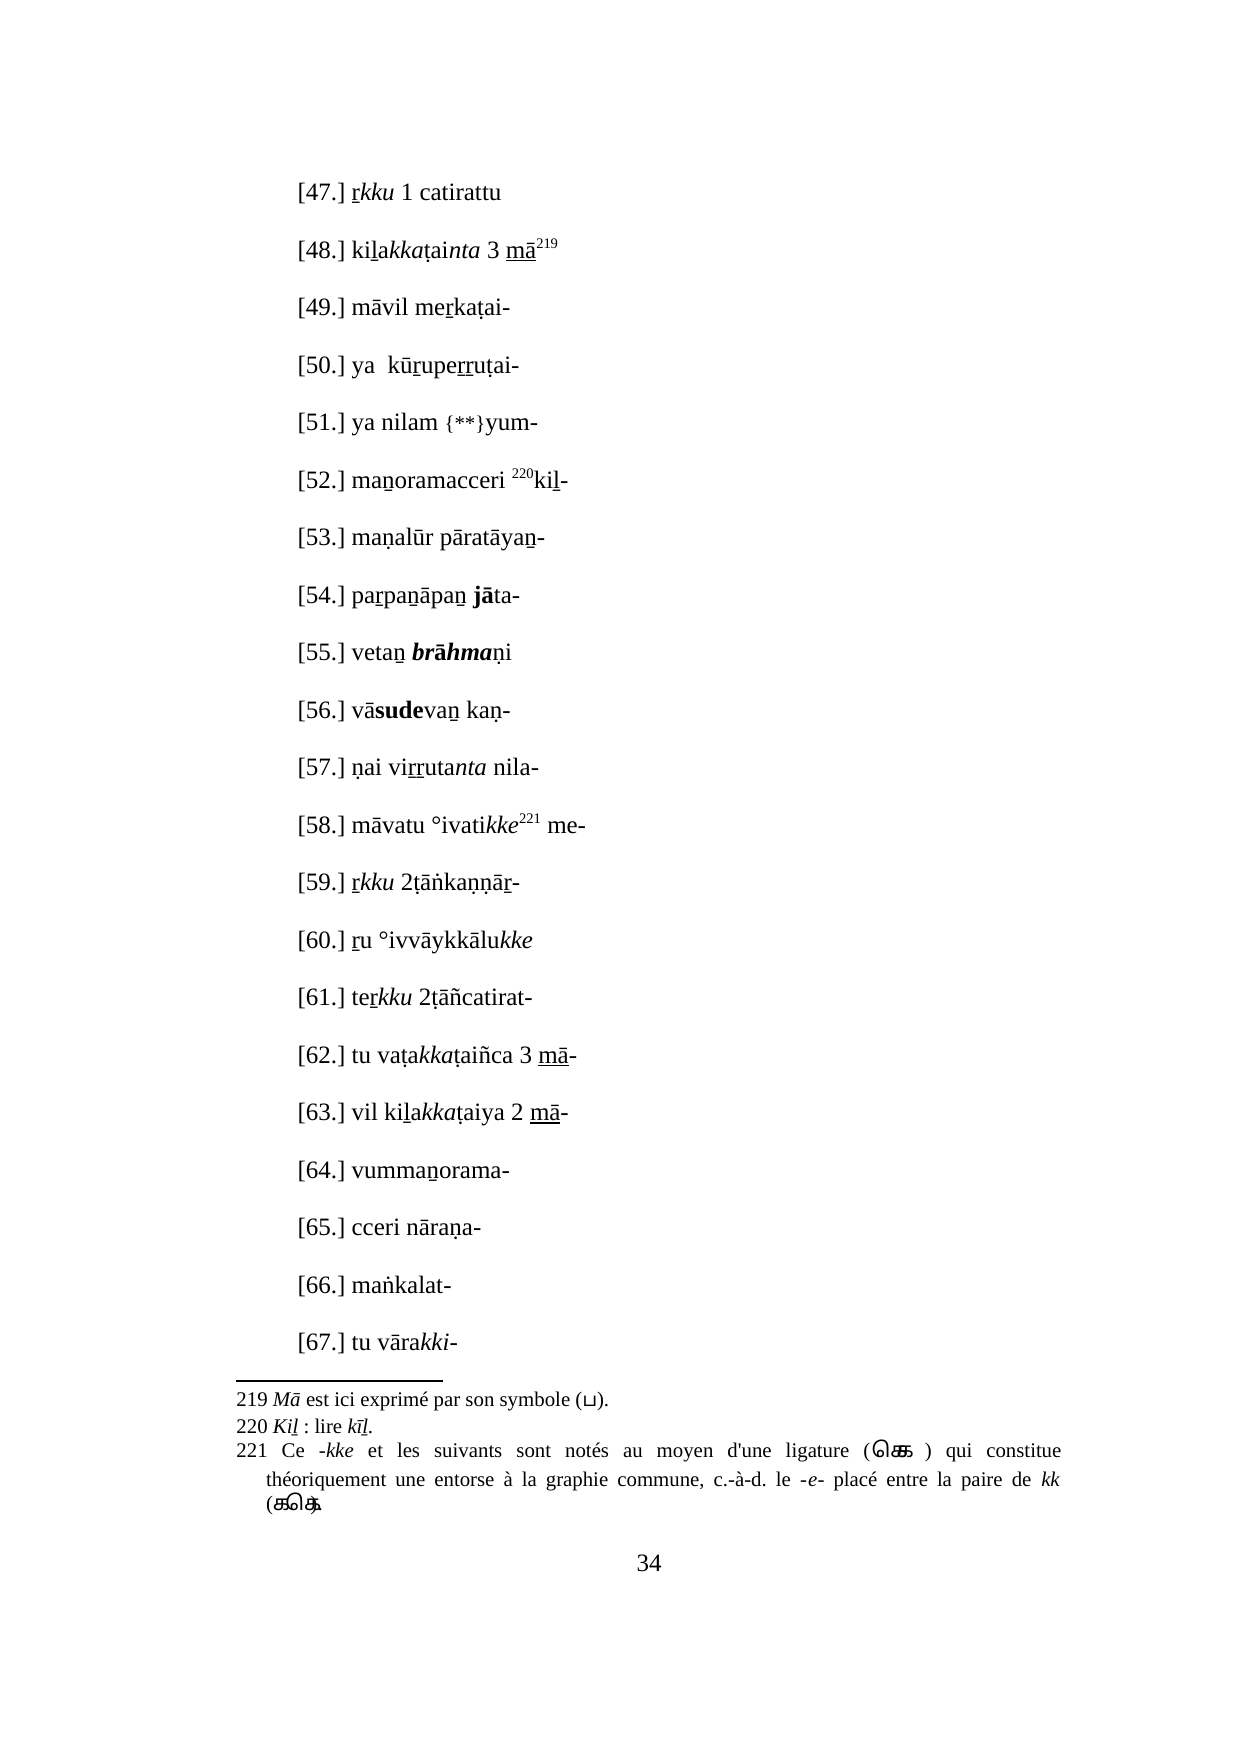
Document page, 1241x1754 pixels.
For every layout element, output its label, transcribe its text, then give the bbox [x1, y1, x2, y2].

text [50.] ya kūṟupeṟṟuṭai- [297, 350, 1061, 378]
text [67.] tu vārakki- [297, 1327, 1061, 1356]
text Mā est ici exprimé par son symbole (ப). [236, 1387, 1061, 1414]
text [58.] māvatu °ivatikke me- [297, 810, 1061, 838]
text [66.] maṅkalat- [297, 1270, 1061, 1298]
text [51.] ya nilam {**}yum- [297, 407, 1061, 436]
text [52.] maṉoramacceri kiḻ- [297, 465, 1061, 493]
text [64.] vummaṉorama- [297, 1155, 1061, 1183]
text [59.] ṟkku 2ṭāṅkaṇṇāṟ- [297, 867, 1061, 896]
text Ce -kke et les suivants sont notés au moyen d'une ligature (கெக) qui constitue théoriquement une entorse à la graphie commune, c.-à-d. le -e- placé entre la paire de kk (ககெ). [236, 1438, 1061, 1518]
text Kiḻ : lire kīḻ. [236, 1414, 1061, 1438]
text [60.] ṟu °ivvāykkālukke [297, 925, 1061, 953]
text [48.] kiḻakkaṭainta 3 mā [297, 235, 1061, 263]
text [49.] māvil meṟkaṭai- [297, 292, 1061, 321]
text [53.] maṇalūr pāratāyaṉ- [297, 522, 1061, 551]
text [62.] tu vaṭakkaṭaiñca 3 mā- [297, 1040, 1061, 1068]
text [55.] vetaṉ brāhmaṇi [297, 637, 1061, 666]
text [65.] cceri nāraṇa- [297, 1212, 1061, 1241]
text [61.] teṟkku 2ṭāñcatirat- [297, 982, 1061, 1011]
text [56.] vāsudevaṉ kaṇ- [297, 695, 1061, 723]
text [47.] ṟkku 1 catirattu [297, 177, 1061, 206]
text [63.] vil kiḻakkaṭaiya 2 mā- [297, 1097, 1061, 1126]
text [57.] ṇai viṟṟutanta nila- [297, 752, 1061, 781]
text [54.] paṟpaṉāpaṉ jāta- [297, 580, 1061, 608]
